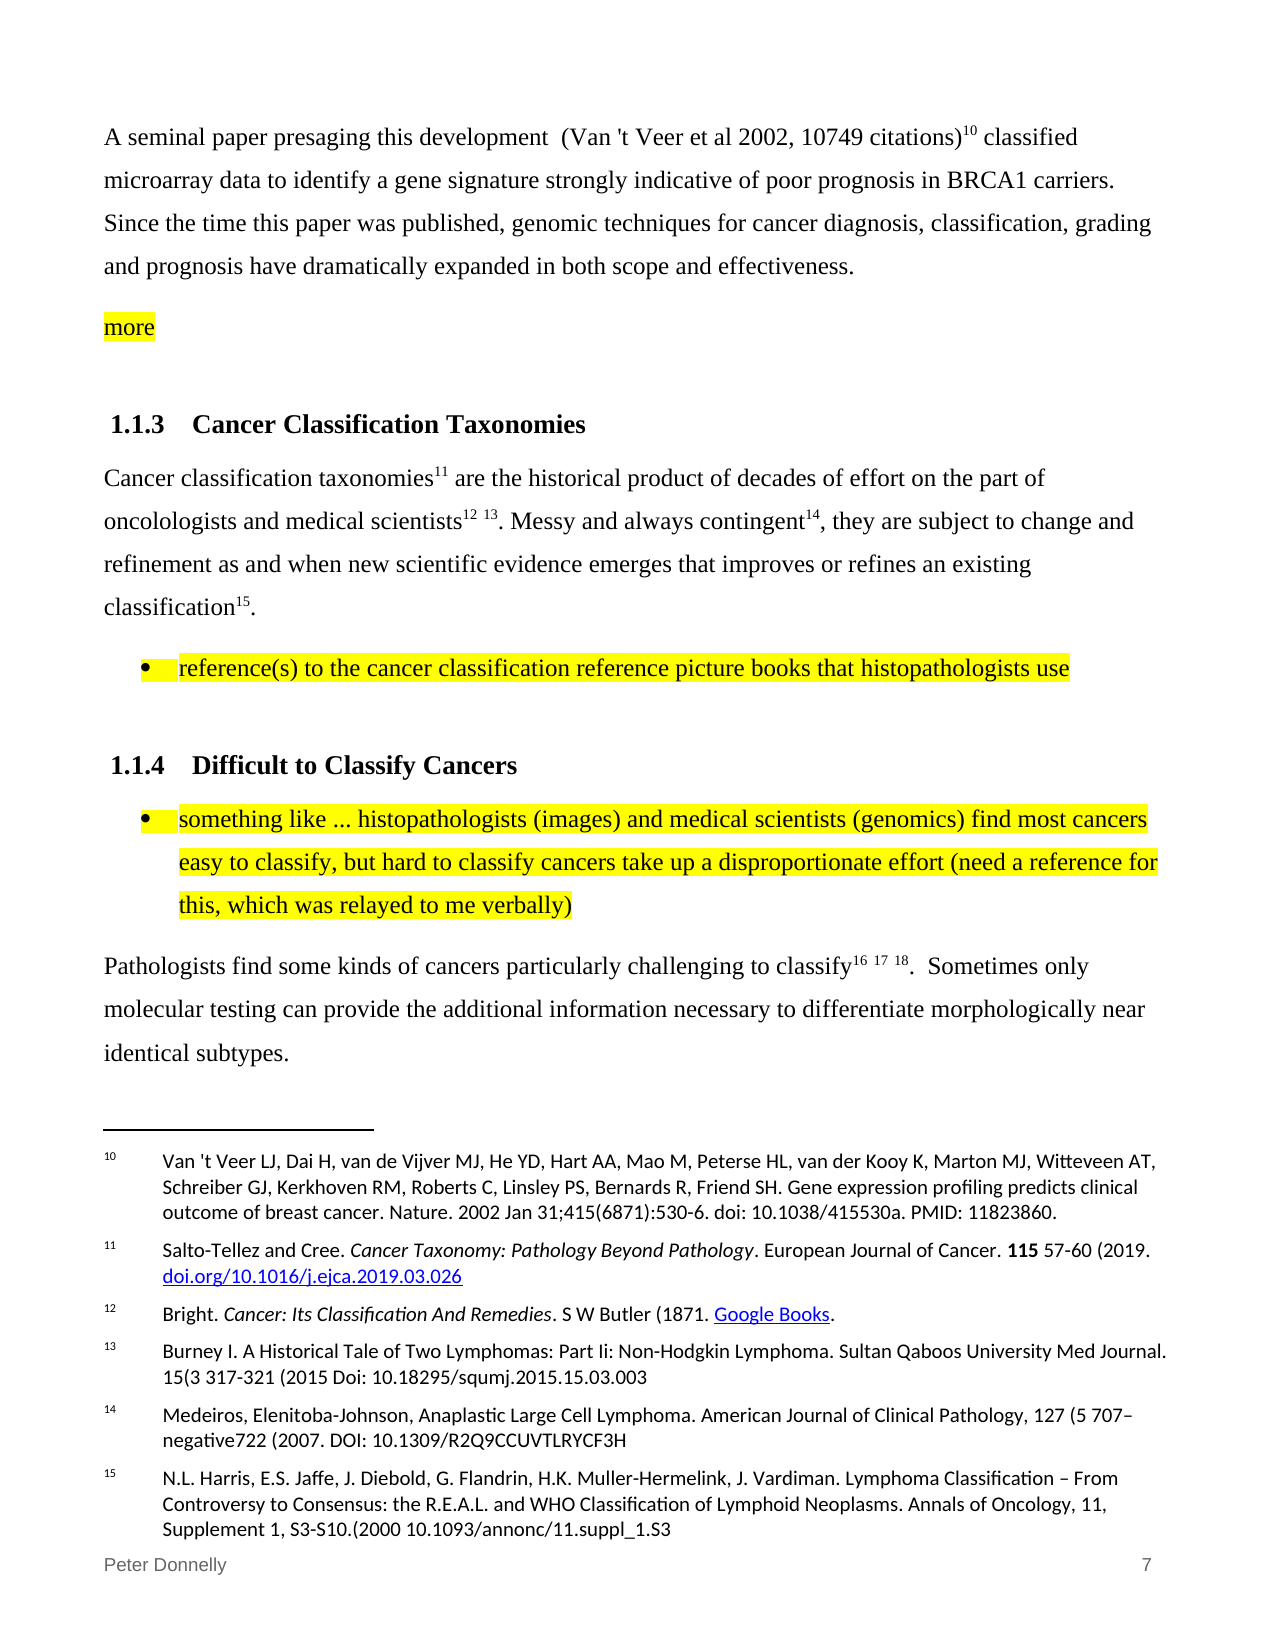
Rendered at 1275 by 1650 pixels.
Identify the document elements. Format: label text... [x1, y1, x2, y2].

list something like ... histopathologists (images) and medical scientists (genomics) find most cancers easy to classify, but hard to classify cancers take up a disproportionate effort (need a reference for this, which was relayed to me verbally) [141, 804, 1181, 919]
text more [103, 312, 1181, 341]
text Cancer classification taxonomies are the historical product of decades of effort on the part of oncolologists and medical scientists . Messy and always contingent, they are subject to change and refinement as and when new scientific evidence emerges that improves or refines an existing classification. [103, 463, 1181, 621]
subtitle Difficult to Classify Cancers [103, 749, 1181, 781]
text A seminal paper presaging this development (Van 't Veer et al 2002, 10749 citations) classified microarray data to identify a gene signature strongly indicative of poor prognosis in BRCA1 carriers. Since the time this paper was published, genomic techniques for cancer diagnosis, classification, grading and prognosis have dramatically expanded in both scope and effectiveness. [103, 122, 1181, 280]
text Bright. Cancer: Its Classification And Remedies. S W Butler (1871. Google Books. [103, 1301, 1181, 1326]
text Burney I. A Historical Tale of Two Lymphomas: Part Ii: Non-Hodgkin Lymphoma. Sultan Qaboos University Med Journal. 15(3 317-321 (2015 Doi: 10.18295/squmj.2015.15.03.003 [103, 1339, 1181, 1389]
text Van 't Veer LJ, Dai H, van de Vijver MJ, He YD, Hart AA, Mao M, Peterse HL, van der Kooy K, Marton MJ, Witteveen AT, Schreiber GJ, Kerkhoven RM, Roberts C, Linsley PS, Bernards R, Friend SH. Gene expression profiling predicts clinical outcome of breast cancer. Nature. 2002 Jan 31;415(6871):530-6. doi: 10.1038/415530a. PMID: 11823860. [103, 1149, 1181, 1225]
text Salto-Tellez and Cree. Cancer Taxonomy: Pathology Beyond Pathology. European Journal of Cancer. 115 57-60 (2019. doi.org/10.1016/j.ejca.2019.03.026 [103, 1237, 1181, 1288]
list reference(s) to the cancer classification reference picture books that histopathologists use [141, 653, 1181, 682]
subtitle Cancer Classification Taxonomies [103, 408, 1181, 439]
text N.L. Harris, E.S. Jaffe, J. Diebold, G. Flandrin, H.K. Muller-Hermelink, J. Vardiman. Lymphoma Classification – From Controversy to Consensus: the R.E.A.L. and WHO Classification of Lymphoid Neoplasms. Annals of Oncology, 11, Supplement 1, S3-S10.(2000 10.1093/annonc/11.suppl_1.S3 [103, 1465, 1181, 1542]
text Pathologists find some kinds of cancers particularly challenging to classify . Sometimes only molecular testing can provide the additional information necessary to differentiate morphologically near identical subtypes. [103, 951, 1181, 1066]
text Medeiros, Elenitoba-Johnson, Anaplastic Large Cell Lymphoma. American Journal of Clinical Pathology, 127 (5 707–negative722 (2007. DOI: 10.1309/R2Q9CCUVTLRYCF3H [103, 1402, 1181, 1453]
